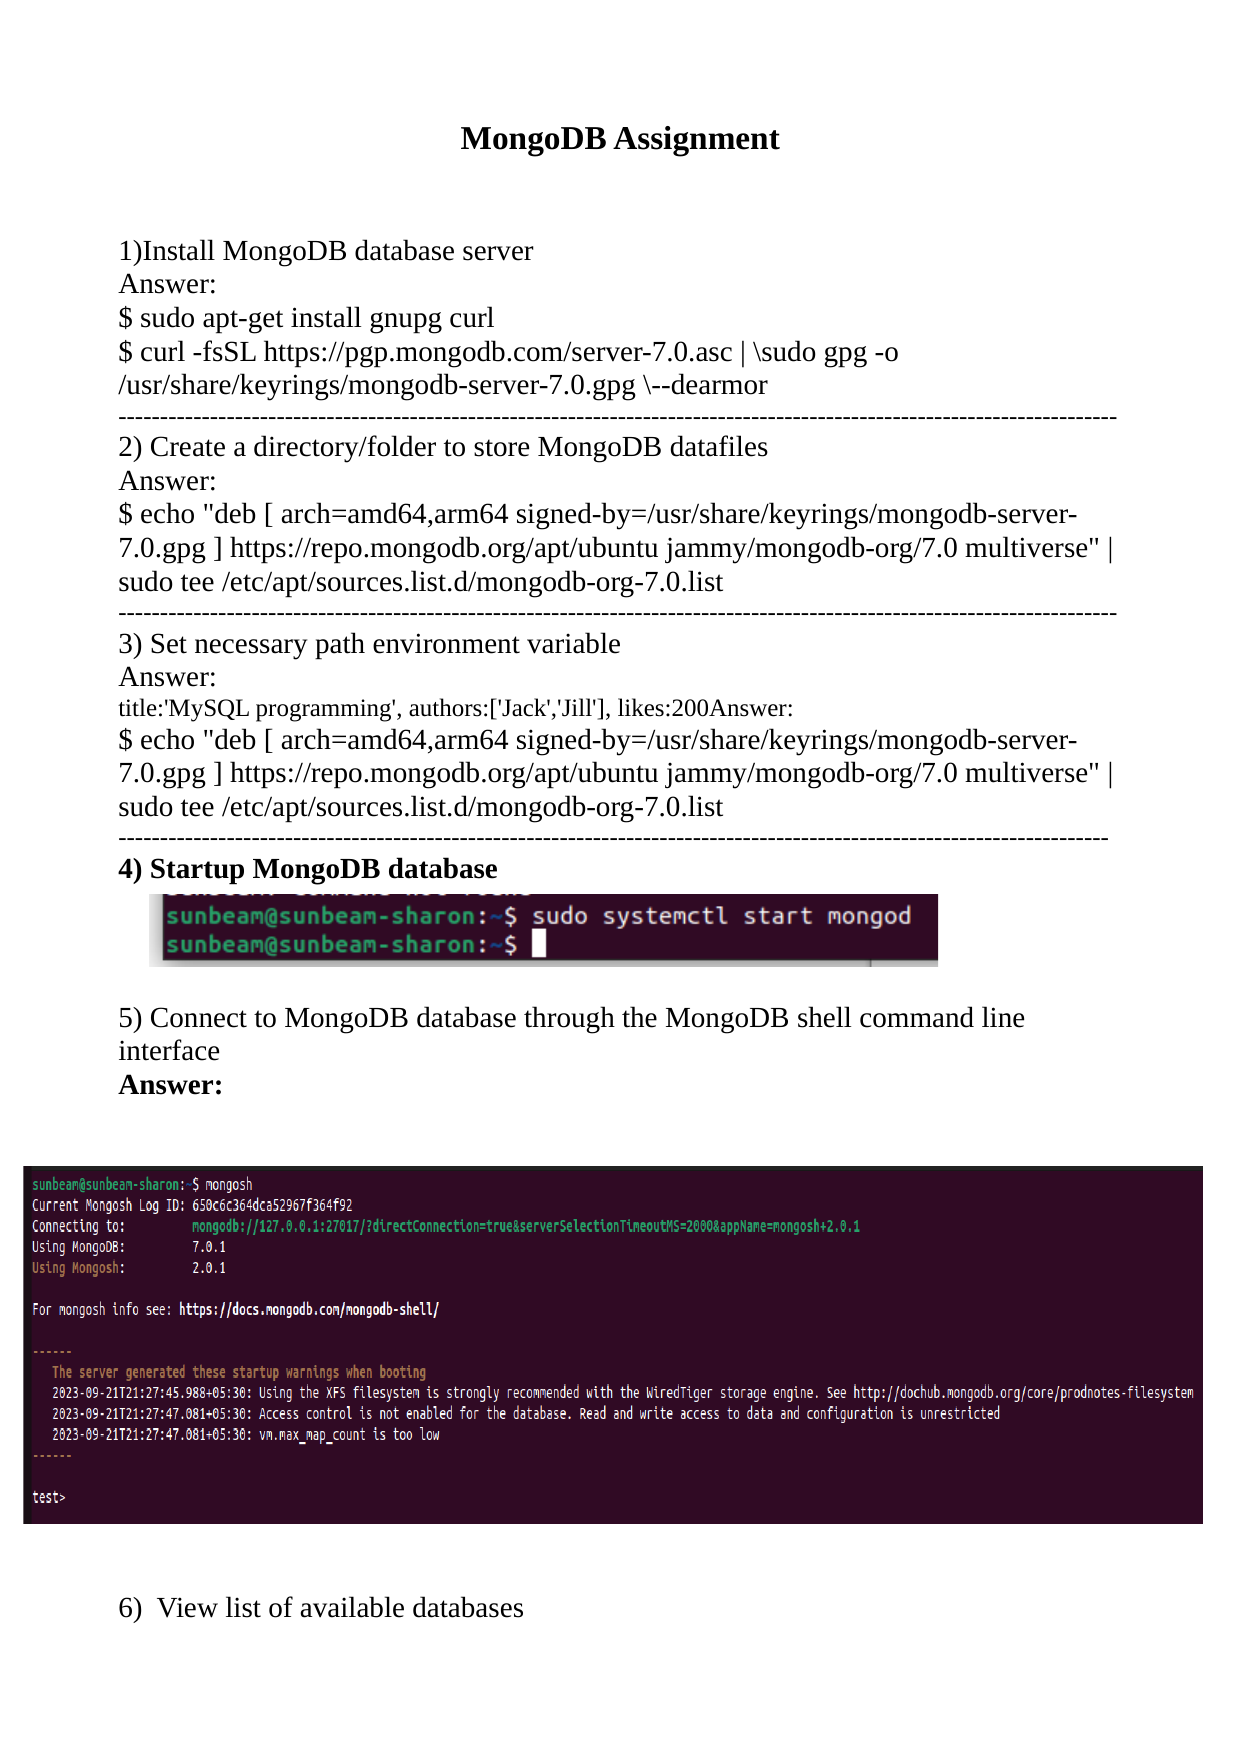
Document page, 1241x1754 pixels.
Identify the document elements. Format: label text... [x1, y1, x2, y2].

text title:'MySQL programming', authors:['Jack','Jill'], likes:200Answer: [118, 693, 1122, 722]
text 3) Set necessary path environment variable [118, 626, 1122, 659]
text $ echo "deb [ arch=amd64,arm64 signed-by=/usr/share/keyrings/mongodb-server-7.0.gpg ] https://repo.mongodb.org/apt/ubuntu jammy/mongodb-org/7.0 multiverse" | sudo tee /etc/apt/sources.list.d/mongodb-org-7.0.list [118, 497, 1122, 597]
text ------------------------------------------------------------------------------------------------------------------------ [118, 401, 1122, 429]
text Answer: [118, 1067, 1122, 1100]
text ------------------------------------------------------------------------------------------------------------------------ [118, 597, 1122, 626]
text -----------------------------------------------------------------------------------------------------------------------4) Startup MongoDB database [118, 822, 1122, 885]
picture [23, 1166, 1203, 1524]
text 1)Install MongoDB database server [118, 233, 1122, 267]
text 6) View list of available databases [118, 1590, 1122, 1624]
picture [149, 894, 939, 967]
text $ sudo apt-get install gnupg curl [118, 300, 1122, 334]
text 2) Create a directory/folder to store MongoDB datafiles [118, 429, 1122, 463]
text Answer: [118, 659, 1122, 693]
text Answer: [118, 267, 1122, 300]
text MongoDB Assignment [118, 118, 1122, 156]
text $ curl -fsSL https://pgp.mongodb.com/server-7.0.asc | \sudo gpg -o /usr/share/keyrings/mongodb-server-7.0.gpg \--dearmor [118, 334, 1122, 401]
text $ echo "deb [ arch=amd64,arm64 signed-by=/usr/share/keyrings/mongodb-server-7.0.gpg ] https://repo.mongodb.org/apt/ubuntu jammy/mongodb-org/7.0 multiverse" | sudo tee /etc/apt/sources.list.d/mongodb-org-7.0.list [118, 722, 1122, 822]
text 5) Connect to MongoDB database through the MongoDB shell command line interface [118, 1000, 1122, 1067]
text Answer: [118, 463, 1122, 497]
